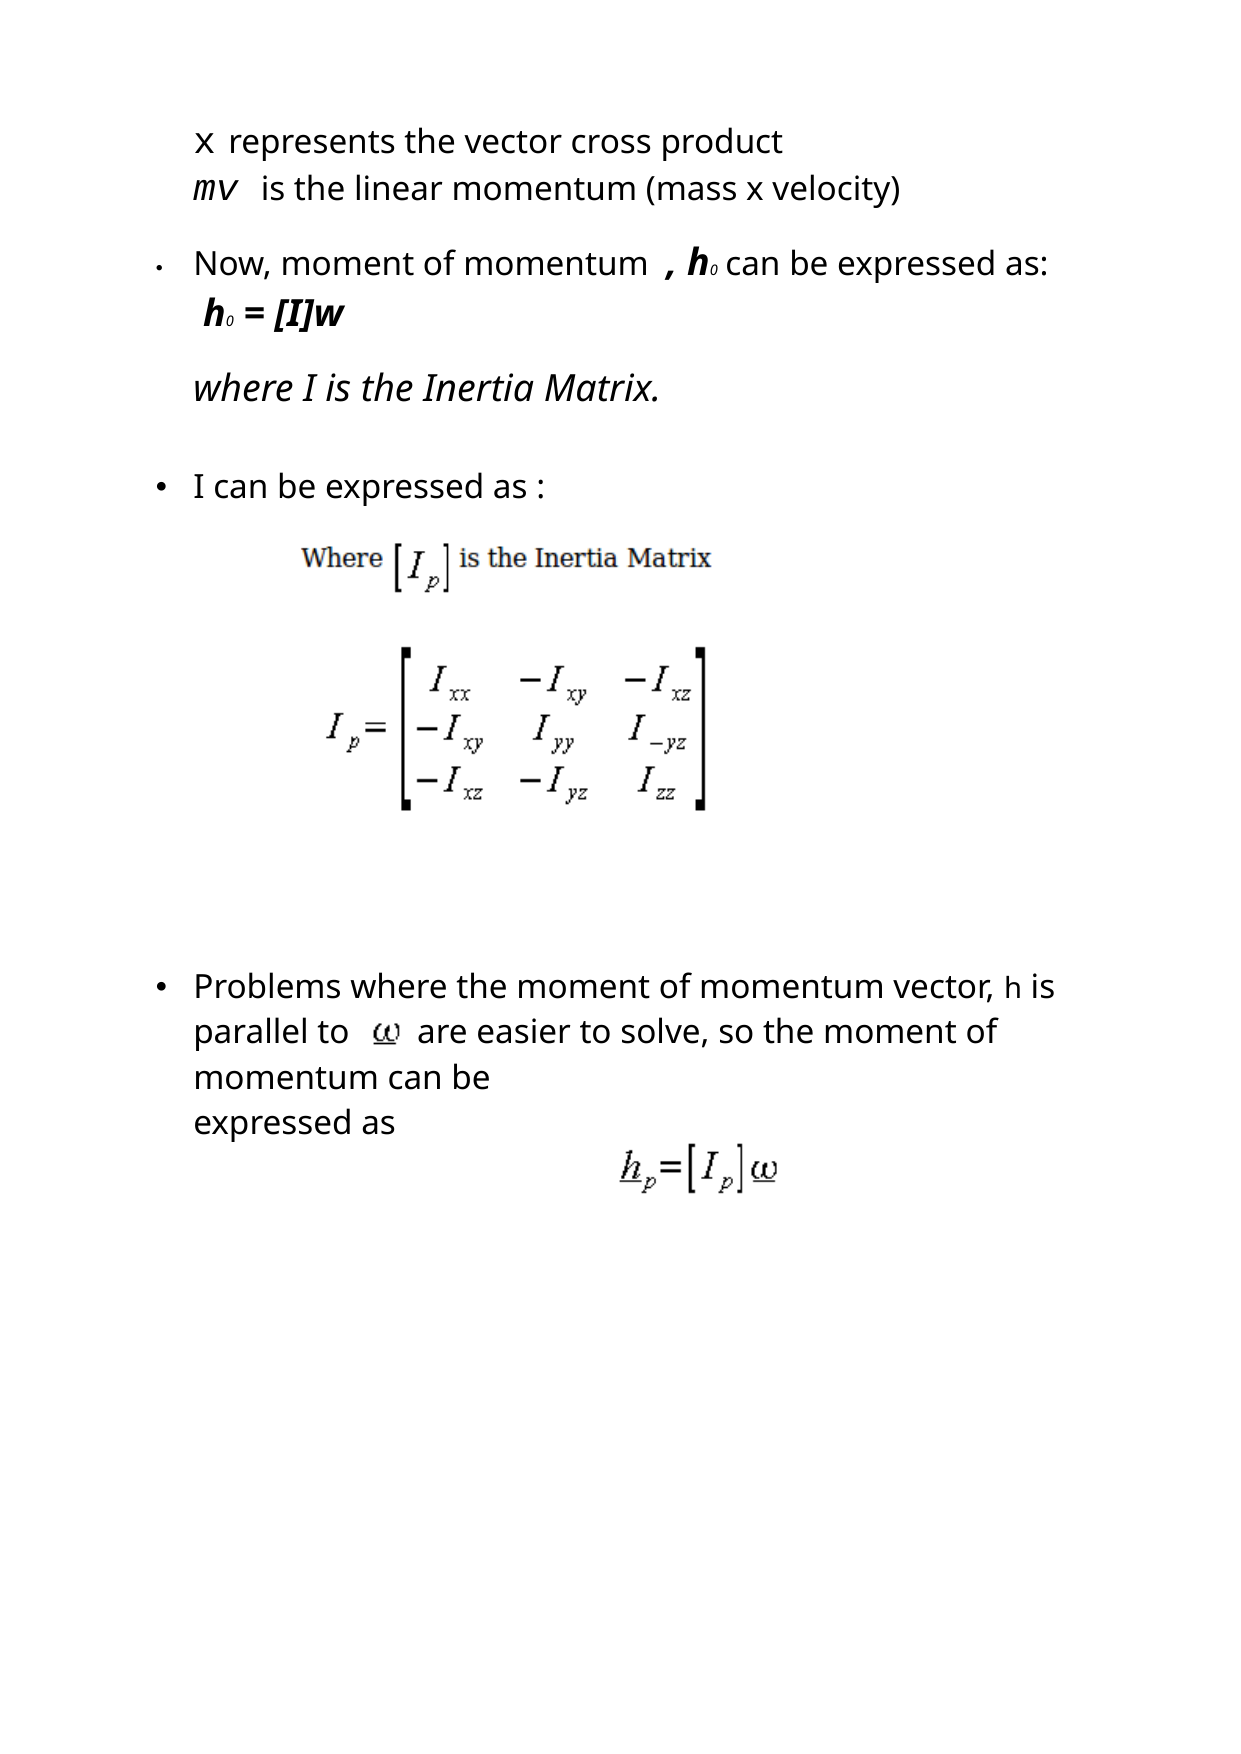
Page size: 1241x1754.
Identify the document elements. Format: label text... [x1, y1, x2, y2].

list I can be expressed as : [156, 463, 1122, 963]
list Problems where the moment of momentum vector, h is parallel to are easier to solve, so the moment of momentum can be expressed as [156, 963, 1122, 1228]
picture [609, 1133, 791, 1206]
picture [278, 528, 771, 850]
picture [358, 1012, 409, 1051]
list where I is the Inertia Matrix. [156, 361, 1122, 463]
list Now, moment of momentum , h0 can be expressed as: h0 = [I]w [156, 236, 1122, 361]
list x represents the vector cross product mv is the linear momentum (mass x velocity) [156, 118, 1122, 236]
